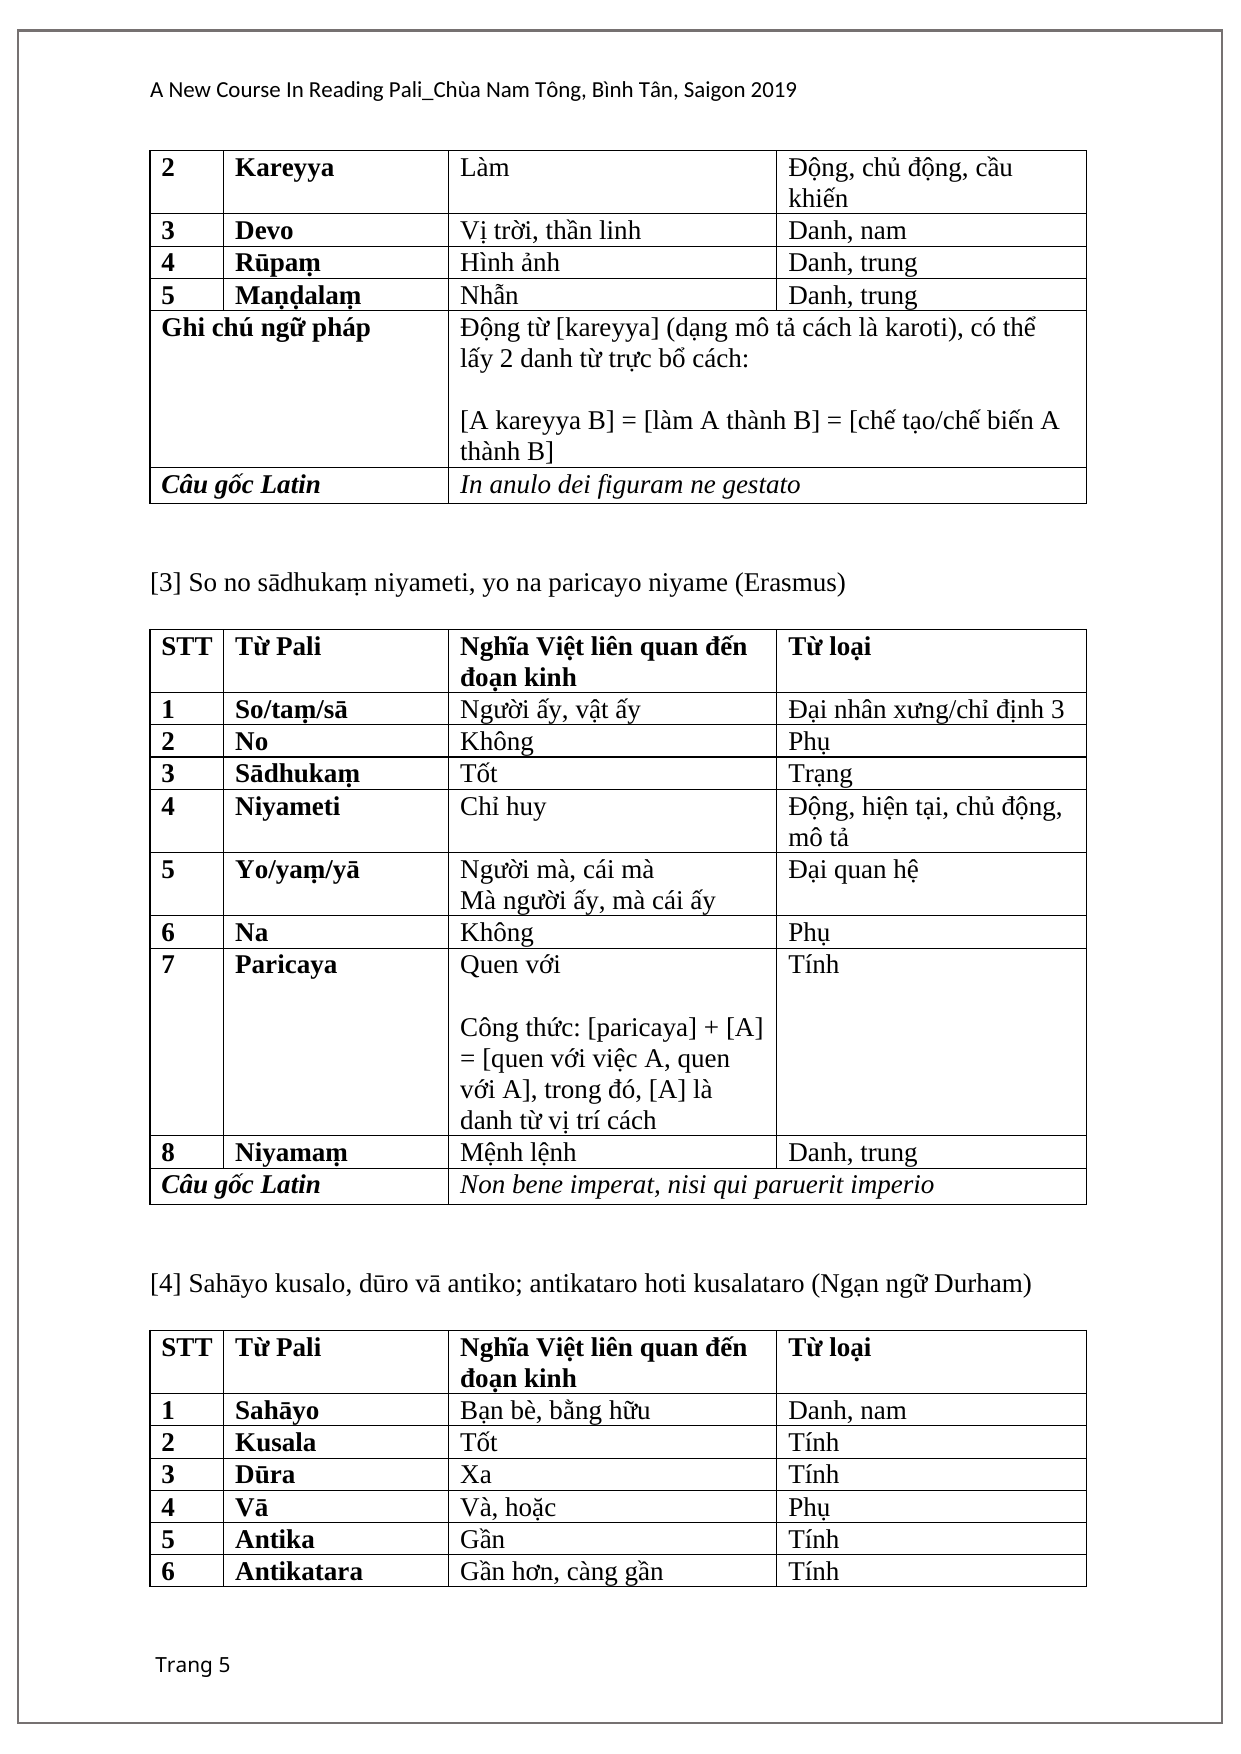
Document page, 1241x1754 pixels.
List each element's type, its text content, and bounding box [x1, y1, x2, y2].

table_cell Danh, trung [777, 1136, 1086, 1168]
table_cell Phụ [777, 725, 1086, 756]
table_cell Phụ [777, 1491, 1086, 1522]
table_cell 2 [151, 151, 223, 213]
table_cell 7 [151, 949, 223, 1135]
table_cell Danh, trung [777, 279, 1086, 310]
table_cell Quen với Công thức: [paricaya] + [A] = [quen với việc A, quen với A], trong đó, [A] là danh từ vị trí cách [449, 949, 776, 1135]
table_cell Tính [777, 1426, 1086, 1457]
table_cell Dūra [224, 1459, 448, 1489]
table_cell Không [449, 916, 776, 947]
table_cell 6 [151, 1555, 223, 1586]
table_header Từ Pali [224, 1331, 448, 1393]
table_cell Tốt [449, 758, 776, 789]
table_header Nghĩa Việt liên quan đến đoạn kinh [449, 1331, 776, 1393]
table_cell Vị trời, thần linh [449, 214, 776, 246]
table_cell Nhẫn [449, 279, 776, 310]
table_cell 5 [151, 853, 223, 915]
table_cell 5 [151, 1523, 223, 1554]
table_cell Tính [777, 1555, 1086, 1586]
table_cell 8 [151, 1136, 223, 1168]
table_cell So/taṃ/sā [224, 693, 448, 724]
table_cell In anulo dei figuram ne gestato [449, 468, 1086, 503]
table_cell Na [224, 916, 448, 947]
table_cell Kareyya [224, 151, 448, 213]
table_cell Hình ảnh [449, 247, 776, 278]
table_cell 3 [151, 758, 223, 789]
table_cell Câu gốc Latin [151, 1169, 448, 1204]
table_cell Người ấy, vật ấy [449, 693, 776, 724]
text [3] So no sādhukaṃ niyameti, yo na paricayo niyame (Erasmus) [150, 566, 1090, 598]
table_cell Động, hiện tại, chủ động, mô tả [777, 790, 1086, 852]
table_cell 4 [151, 1491, 223, 1522]
table_cell Và, hoặc [449, 1491, 776, 1522]
table_cell Danh, nam [777, 1394, 1086, 1425]
table_cell Ghi chú ngữ pháp [151, 311, 448, 467]
table_cell Paricaya [224, 949, 448, 1135]
table_cell Gần [449, 1523, 776, 1554]
table_cell 3 [151, 1459, 223, 1489]
table_cell Tính [777, 1523, 1086, 1554]
table_cell Gần hơn, càng gần [449, 1555, 776, 1586]
table_cell Chỉ huy [449, 790, 776, 852]
table_cell 2 [151, 1426, 223, 1457]
table_cell Antikatara [224, 1555, 448, 1586]
table_cell No [224, 725, 448, 756]
table_header STT [151, 1331, 223, 1393]
table_header Từ loại [777, 1331, 1086, 1393]
table_cell 1 [151, 1394, 223, 1425]
table_cell Maṇḍalaṃ [224, 279, 448, 310]
table_cell Rūpaṃ [224, 247, 448, 278]
table_cell Non bene imperat, nisi qui paruerit imperio [449, 1169, 1086, 1204]
table_header Từ loại [777, 630, 1086, 692]
table_cell Mệnh lệnh [449, 1136, 776, 1168]
table_cell Phụ [777, 916, 1086, 947]
table_cell Antika [224, 1523, 448, 1554]
table_header STT [151, 630, 223, 692]
table_cell 4 [151, 790, 223, 852]
table_cell 6 [151, 916, 223, 947]
table_cell 3 [151, 214, 223, 246]
table_cell Danh, nam [777, 214, 1086, 246]
table_cell Trạng [777, 758, 1086, 789]
table_cell Sahāyo [224, 1394, 448, 1425]
table_cell Devo [224, 214, 448, 246]
table_cell Bạn bè, bằng hữu [449, 1394, 776, 1425]
table_cell 4 [151, 247, 223, 278]
table_cell Danh, trung [777, 247, 1086, 278]
table_cell Người mà, cái mà Mà người ấy, mà cái ấy [449, 853, 776, 915]
table_cell Đại quan hệ [777, 853, 1086, 915]
table_cell Sādhukaṃ [224, 758, 448, 789]
table_cell Xa [449, 1459, 776, 1489]
table_cell Câu gốc Latin [151, 468, 448, 503]
table_header Từ Pali [224, 630, 448, 692]
table_cell 5 [151, 279, 223, 310]
table_cell Niyamaṃ [224, 1136, 448, 1168]
table_cell Tính [777, 949, 1086, 1135]
table_cell Động, chủ động, cầu khiến [777, 151, 1086, 213]
table_cell Tốt [449, 1426, 776, 1457]
text [4] Sahāyo kusalo, dūro vā antiko; antikataro hoti kusalataro (Ngạn ngữ Durham) [150, 1267, 1090, 1298]
table_cell Đại nhân xưng/chỉ định 3 [777, 693, 1086, 724]
table_cell Động từ [kareyya] (dạng mô tả cách là karoti), có thể lấy 2 danh từ trực bổ cách: [A kareyya B] = [làm A thành B] = [chế tạo/chế biến A thành B] [449, 311, 1086, 467]
table_cell Niyameti [224, 790, 448, 852]
table_cell Yo/yaṃ/yā [224, 853, 448, 915]
table_cell Vā [224, 1491, 448, 1522]
table_cell 2 [151, 725, 223, 756]
table_cell Tính [777, 1459, 1086, 1489]
table_cell Làm [449, 151, 776, 213]
table_cell Kusala [224, 1426, 448, 1457]
table_cell 1 [151, 693, 223, 724]
table_cell Không [449, 725, 776, 756]
table_header Nghĩa Việt liên quan đến đoạn kinh [449, 630, 776, 692]
